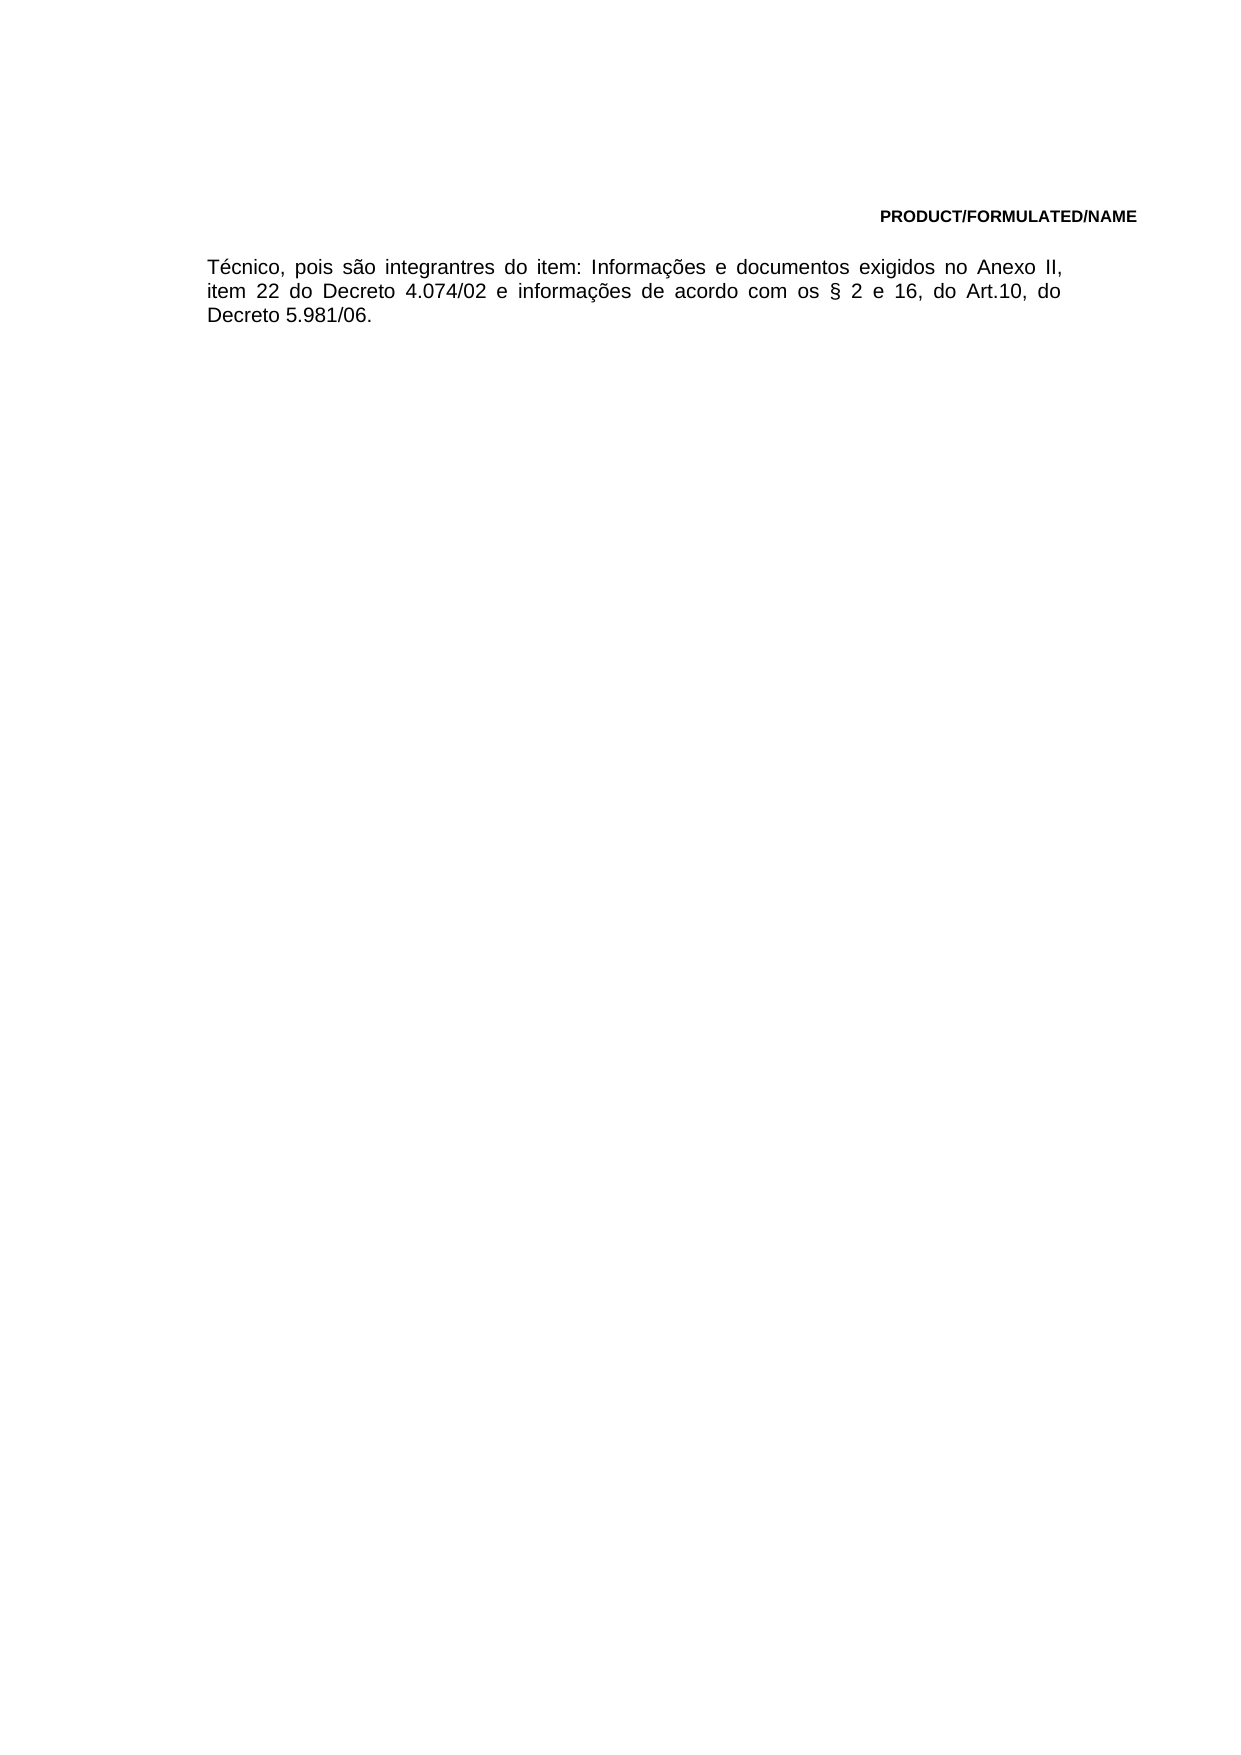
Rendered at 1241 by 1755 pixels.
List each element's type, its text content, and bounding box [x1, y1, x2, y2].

text Técnico, pois são integrantres do item: Informações e documentos exigidos no Anexo II, item 22 do Decreto 4.074/02 e informações de acordo com os § 2 e 16, do Art.10, do Decreto 5.981/06. [207, 255, 1063, 327]
